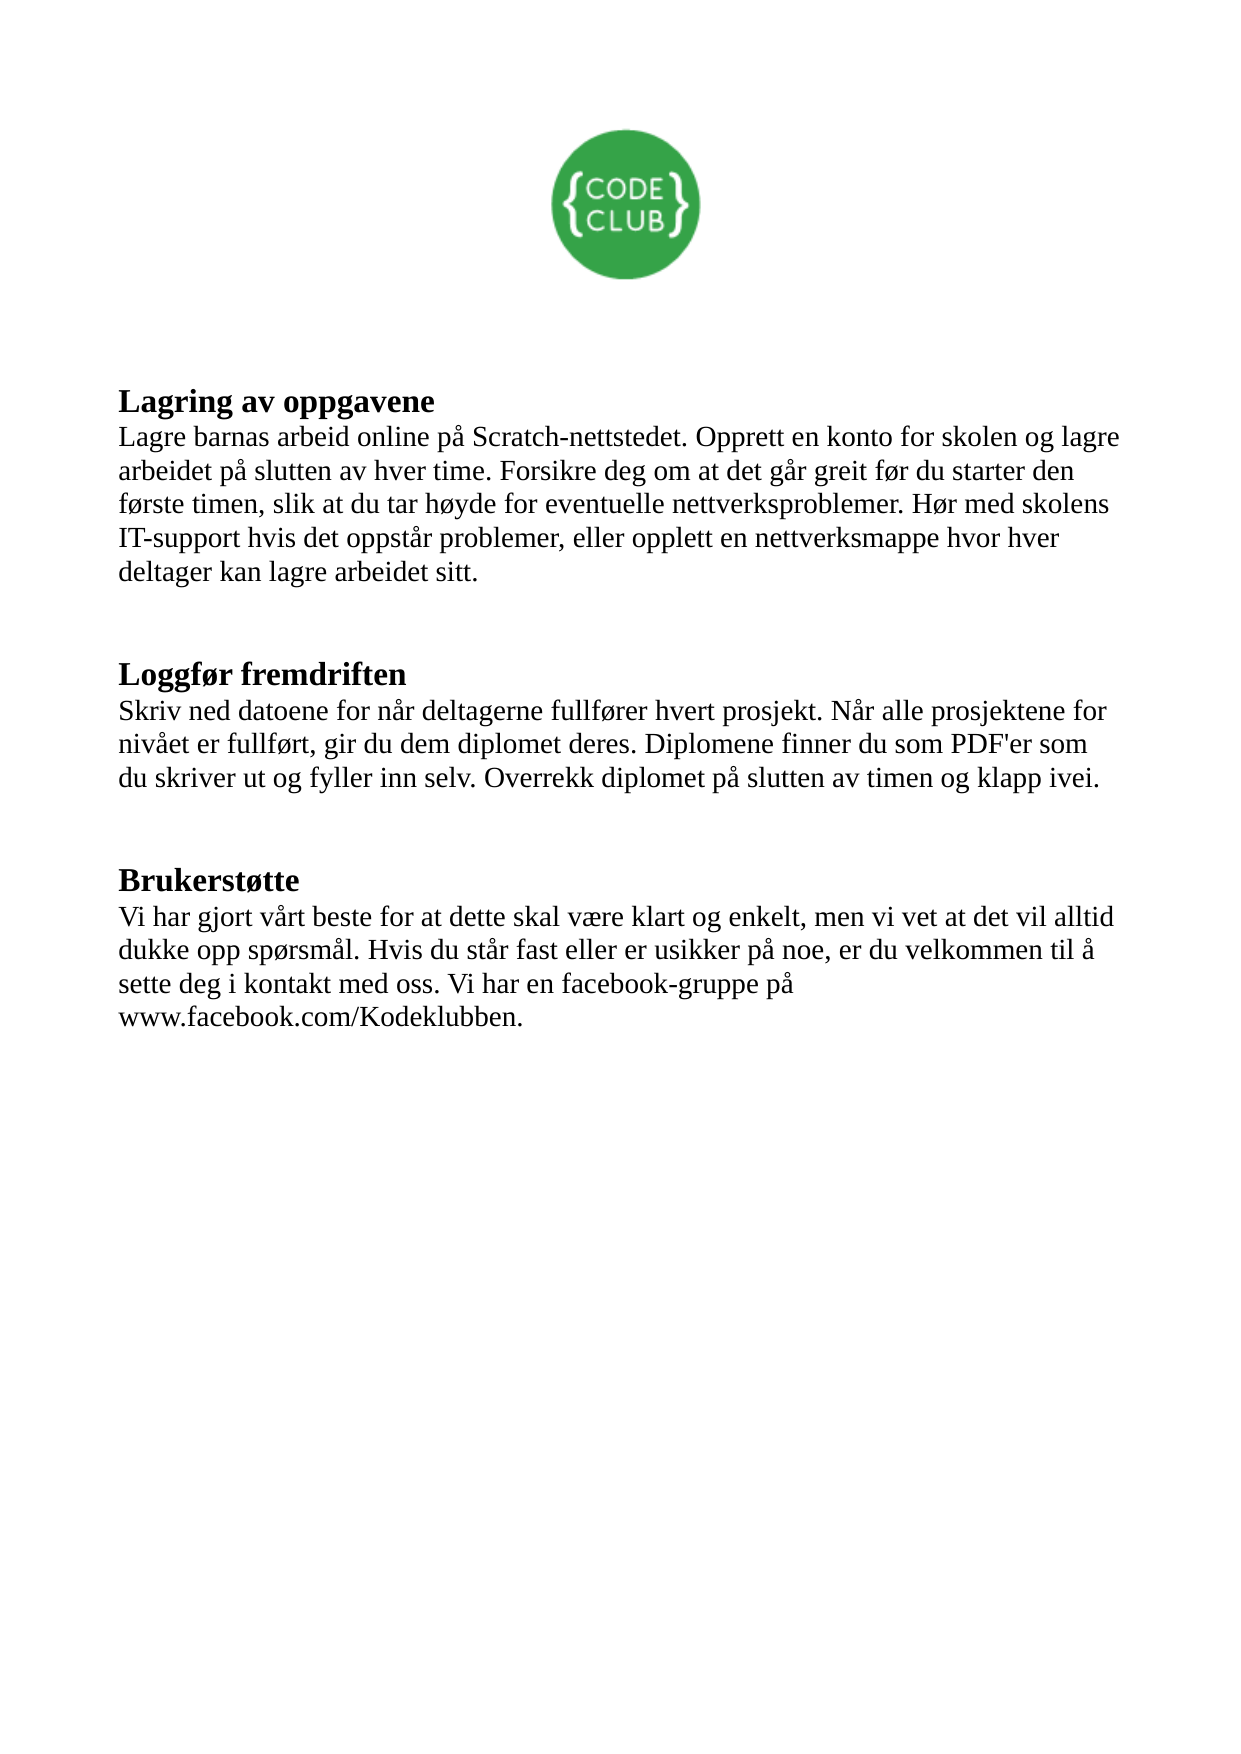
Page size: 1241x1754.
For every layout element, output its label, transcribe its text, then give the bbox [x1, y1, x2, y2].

text Vi har gjort vårt beste for at dette skal være klart og enkelt, men vi vet at det vil alltid dukke opp spørsmål. Hvis du står fast eller er usikker på noe, er du velkommen til å sette deg i kontakt med oss. Vi har en facebook-gruppe på www.facebook.com/Kodeklubben. [118, 899, 1122, 1033]
text Loggfør fremdriften [118, 654, 1122, 693]
text Brukerstøtte [118, 860, 1122, 899]
text Lagre barnas arbeid online på Scratch-nettstedet. Opprett en konto for skolen og lagre arbeidet på slutten av hver time. Forsikre deg om at det går greit før du starter den første timen, slik at du tar høyde for eventuelle nettverksproblemer. Hør med skolens IT-support hvis det oppstår problemer, eller opplett en nettverksmappe hvor hver deltager kan lagre arbeidet sitt. [118, 419, 1122, 587]
text Skriv ned datoene for når deltagerne fullfører hvert prosjekt. Når alle prosjektene for nivået er fullført, gir du dem diplomet deres. Diplomene finner du som PDF'er som du skriver ut og fyller inn selv. Overrekk diplomet på slutten av timen og klapp ivei. [118, 693, 1122, 793]
picture [539, 118, 701, 281]
text Lagring av oppgavene [118, 381, 1122, 419]
